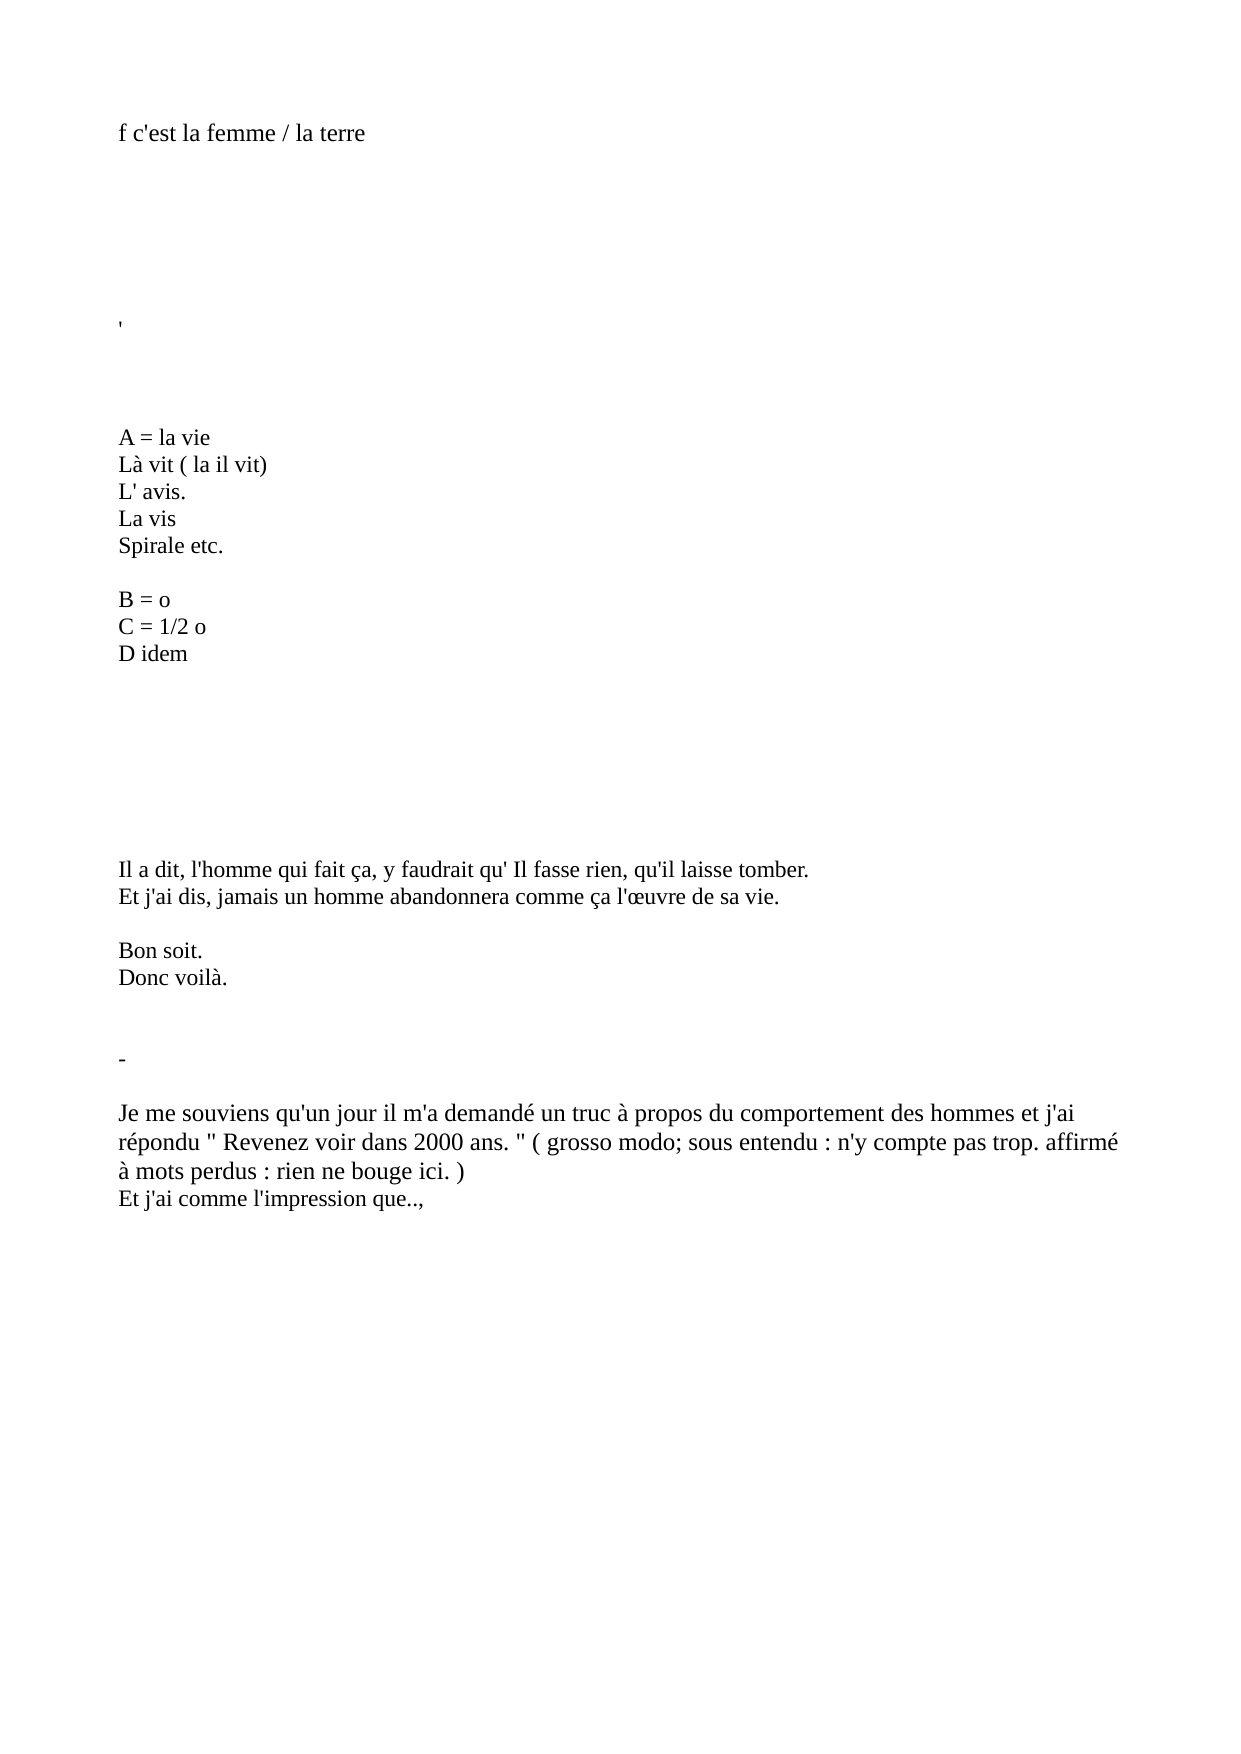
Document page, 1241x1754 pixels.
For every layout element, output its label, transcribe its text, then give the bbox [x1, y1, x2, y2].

text C = 1/2 o [118, 613, 1122, 639]
text Je me souviens qu'un jour il m'a demandé un truc à propos du comportement des hommes et j'ai répondu " Revenez voir dans 2000 ans. " ( grosso modo; sous entendu : n'y compte pas trop. affirmé à mots perdus : rien ne bouge ici. ) [118, 1098, 1122, 1184]
text D idem [118, 639, 1122, 667]
text Et j'ai dis, jamais un homme abandonnera comme ça l'œuvre de sa vie. [118, 882, 1122, 909]
text Il a dit, l'homme qui fait ça, y faudrait qu' Il fasse rien, qu'il laisse tomber. [118, 855, 1122, 882]
text Spirale etc. [118, 532, 1122, 559]
text L' avis. [118, 478, 1122, 505]
text ' [118, 316, 1122, 343]
text Et j'ai comme l'impression que.., [118, 1184, 1122, 1211]
text - [118, 1044, 1122, 1071]
text La vis [118, 505, 1122, 532]
text Bon soit. [118, 936, 1122, 963]
text B = o [118, 586, 1122, 613]
text A = la vie [118, 424, 1122, 451]
text f c'est la femme / la terre [118, 118, 1122, 176]
text Là vit ( la il vit) [118, 451, 1122, 478]
text Donc voilà. [118, 963, 1122, 990]
